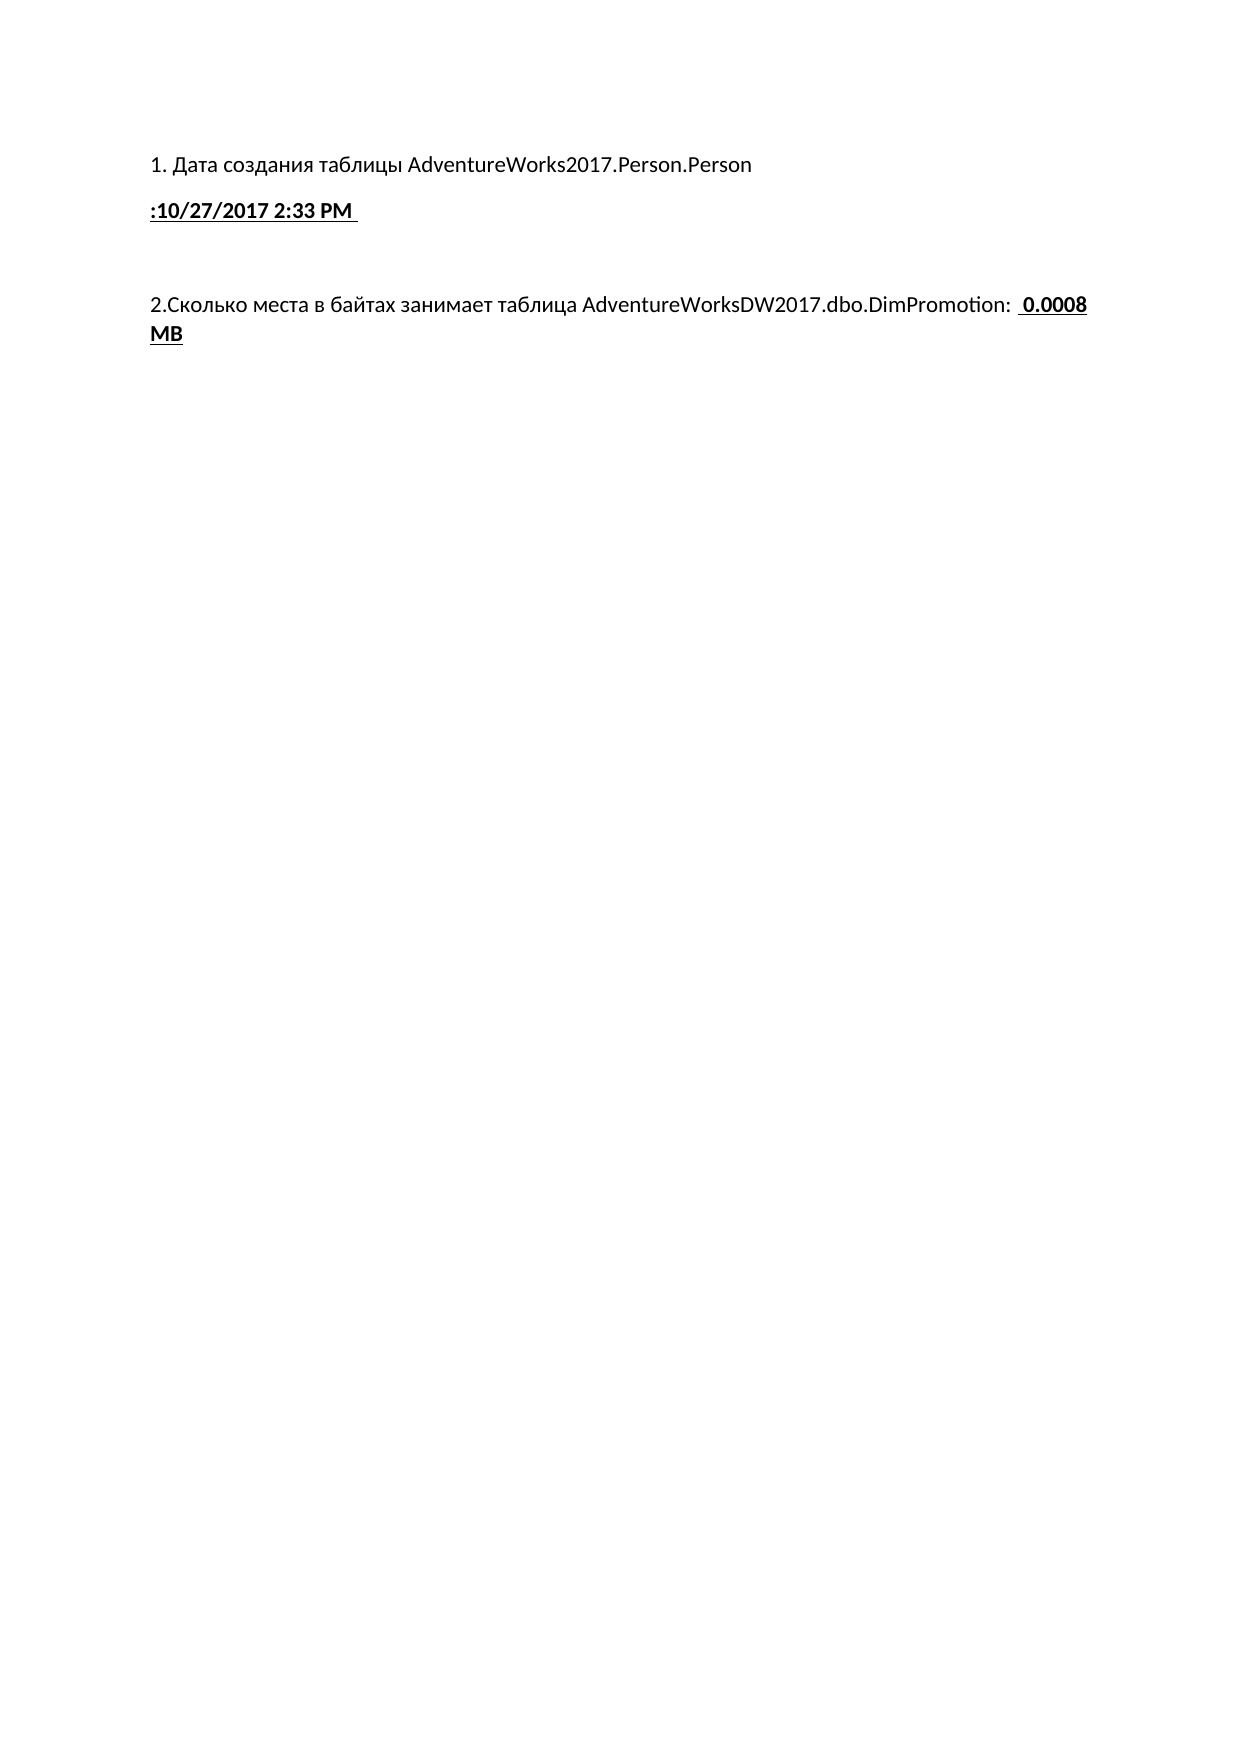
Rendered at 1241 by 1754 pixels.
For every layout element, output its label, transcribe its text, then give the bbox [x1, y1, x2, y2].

text :10/27/2017 2:33 PM [150, 197, 1090, 224]
text 1. Датa создания таблицы AdventureWorks2017.Person.Person [150, 150, 1090, 178]
text 2.Cколько места в байтах занимает таблица AdventureWorksDW2017.dbo.DimPromotion: 0.0008 MB [150, 290, 1090, 348]
